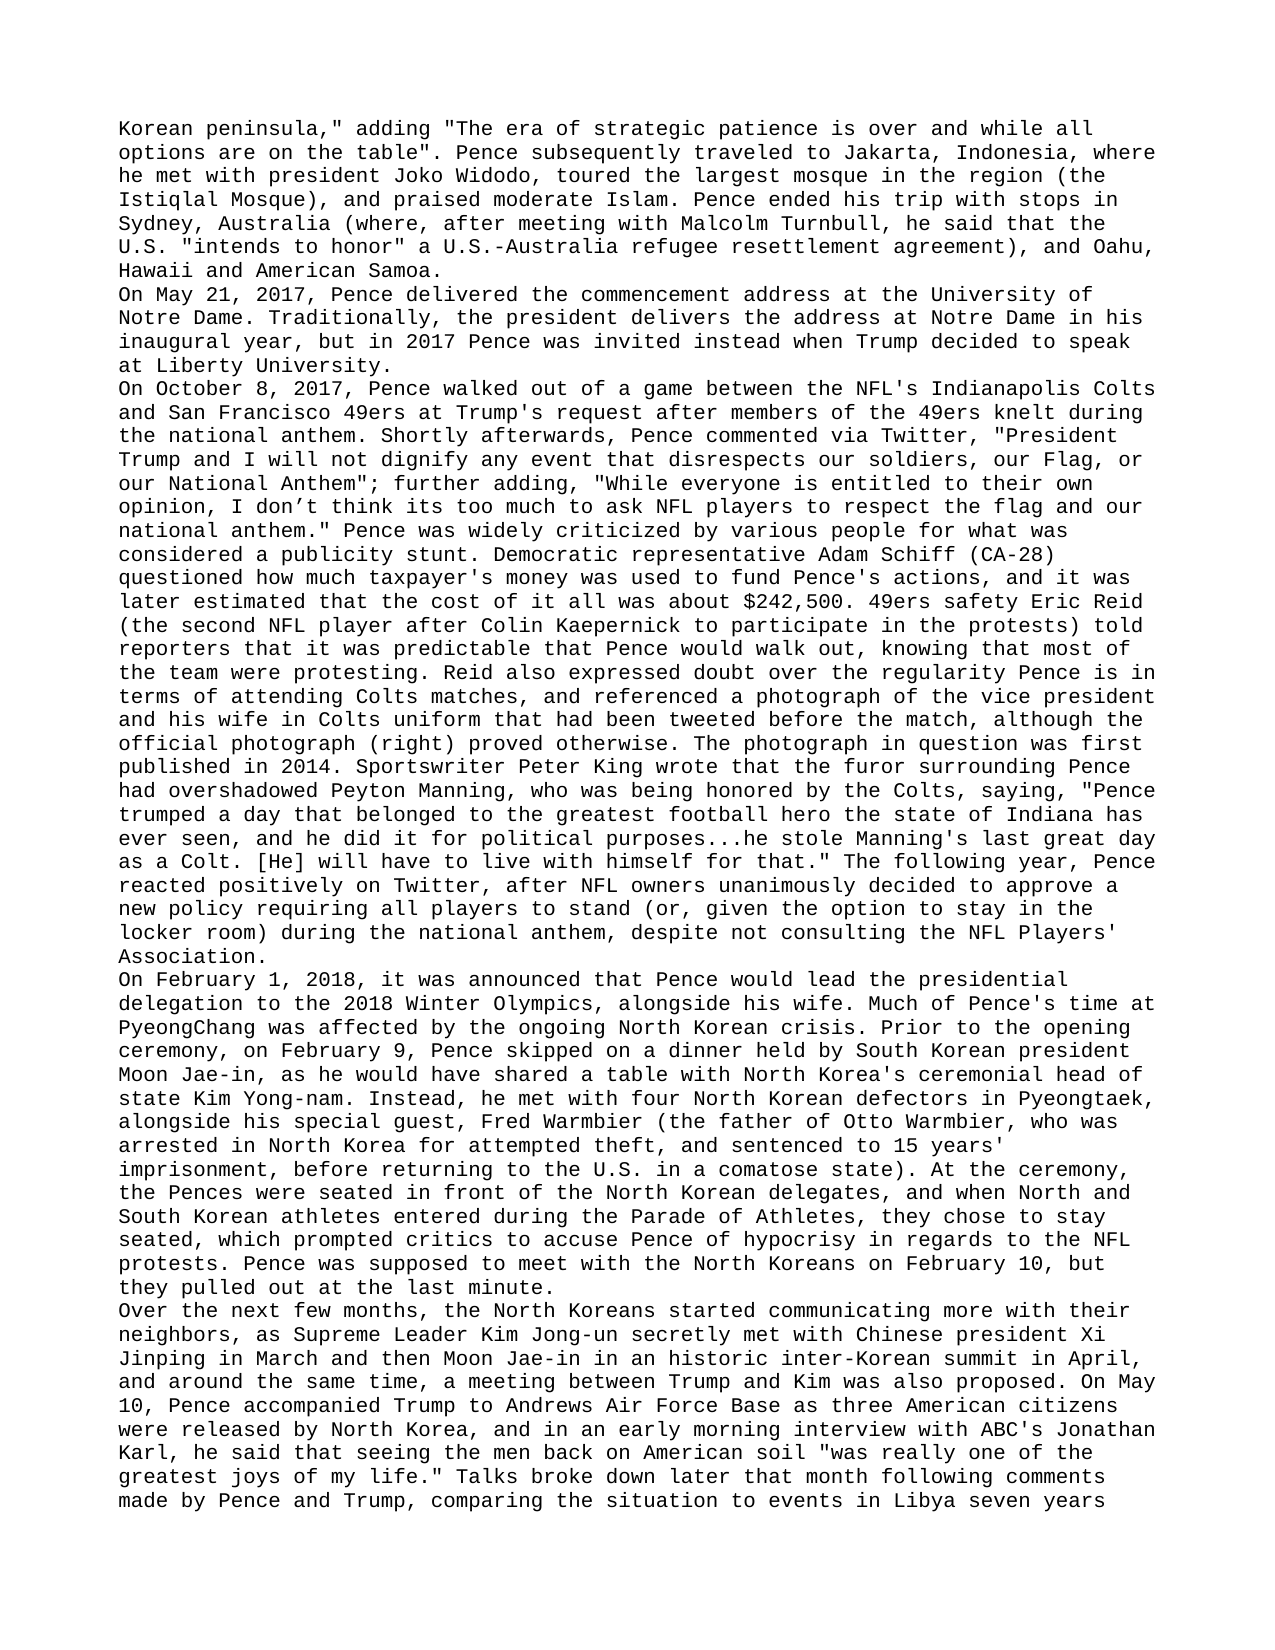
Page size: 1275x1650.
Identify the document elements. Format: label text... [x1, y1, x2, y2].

text On February 1, 2018, it was announced that Pence would lead the presidential delegation to the 2018 Winter Olympics, alongside his wife. Much of Pence's time at PyeongChang was affected by the ongoing North Korean crisis. Prior to the opening ceremony, on February 9, Pence skipped on a dinner held by South Korean president Moon Jae-in, as he would have shared a table with North Korea's ceremonial head of state Kim Yong-nam. Instead, he met with four North Korean defectors in Pyeongtaek, alongside his special guest, Fred Warmbier (the father of Otto Warmbier, who was arrested in North Korea for attempted theft, and sentenced to 15 years' imprisonment, before returning to the U.S. in a comatose state). At the ceremony, the Pences were seated in front of the North Korean delegates, and when North and South Korean athletes entered during the Parade of Athletes, they chose to stay seated, which prompted critics to accuse Pence of hypocrisy in regards to the NFL protests. Pence was supposed to meet with the North Koreans on February 10, but they pulled out at the last minute. [118, 969, 1157, 1300]
text Korean peninsula," adding "The era of strategic patience is over and while all options are on the table". Pence subsequently traveled to Jakarta, Indonesia, where he met with president Joko Widodo, toured the largest mosque in the region (the Istiqlal Mosque), and praised moderate Islam. Pence ended his trip with stops in Sydney, Australia (where, after meeting with Malcolm Turnbull, he said that the U.S. "intends to honor" a U.S.-Australia refugee resettlement agreement), and Oahu, Hawaii and American Samoa. [118, 118, 1157, 284]
text On October 8, 2017, Pence walked out of a game between the NFL's Indianapolis Colts and San Francisco 49ers at Trump's request after members of the 49ers knelt during the national anthem. Shortly afterwards, Pence commented via Twitter, "President Trump and I will not dignify any event that disrespects our soldiers, our Flag, or our National Anthem"; further adding, "While everyone is entitled to their own opinion, I don’t think its too much to ask NFL players to respect the flag and our national anthem." Pence was widely criticized by various people for what was considered a publicity stunt. Democratic representative Adam Schiff (CA-28) questioned how much taxpayer's money was used to fund Pence's actions, and it was later estimated that the cost of it all was about $242,500. 49ers safety Eric Reid (the second NFL player after Colin Kaepernick to participate in the protests) told reporters that it was predictable that Pence would walk out, knowing that most of the team were protesting. Reid also expressed doubt over the regularity Pence is in terms of attending Colts matches, and referenced a photograph of the vice president and his wife in Colts uniform that had been tweeted before the match, although the official photograph (right) proved otherwise. The photograph in question was first published in 2014. Sportswriter Peter King wrote that the furor surrounding Pence had overshadowed Peyton Manning, who was being honored by the Colts, saying, "Pence trumped a day that belonged to the greatest football hero the state of Indiana has ever seen, and he did it for political purposes...he stole Manning's last great day as a Colt. [He] will have to live with himself for that." The following year, Pence reacted positively on Twitter, after NFL owners unanimously decided to approve a new policy requiring all players to stand (or, given the option to stay in the locker room) during the national anthem, despite not consulting the NFL Players' Association. [118, 378, 1157, 969]
text Over the next few months, the North Koreans started communicating more with their neighbors, as Supreme Leader Kim Jong-un secretly met with Chinese president Xi Jinping in March and then Moon Jae-in in an historic inter-Korean summit in April, and around the same time, a meeting between Trump and Kim was also proposed. On May 10, Pence accompanied Trump to Andrews Air Force Base as three American citizens were released by North Korea, and in an early morning interview with ABC's Jonathan Karl, he said that seeing the men back on American soil "was really one of the greatest joys of my life." Talks broke down later that month following comments made by Pence and Trump, comparing the situation to events in Libya seven years [118, 1300, 1157, 1513]
text On May 21, 2017, Pence delivered the commencement address at the University of Notre Dame. Traditionally, the president delivers the address at Notre Dame in his inaugural year, but in 2017 Pence was invited instead when Trump decided to speak at Liberty University. [118, 284, 1157, 378]
